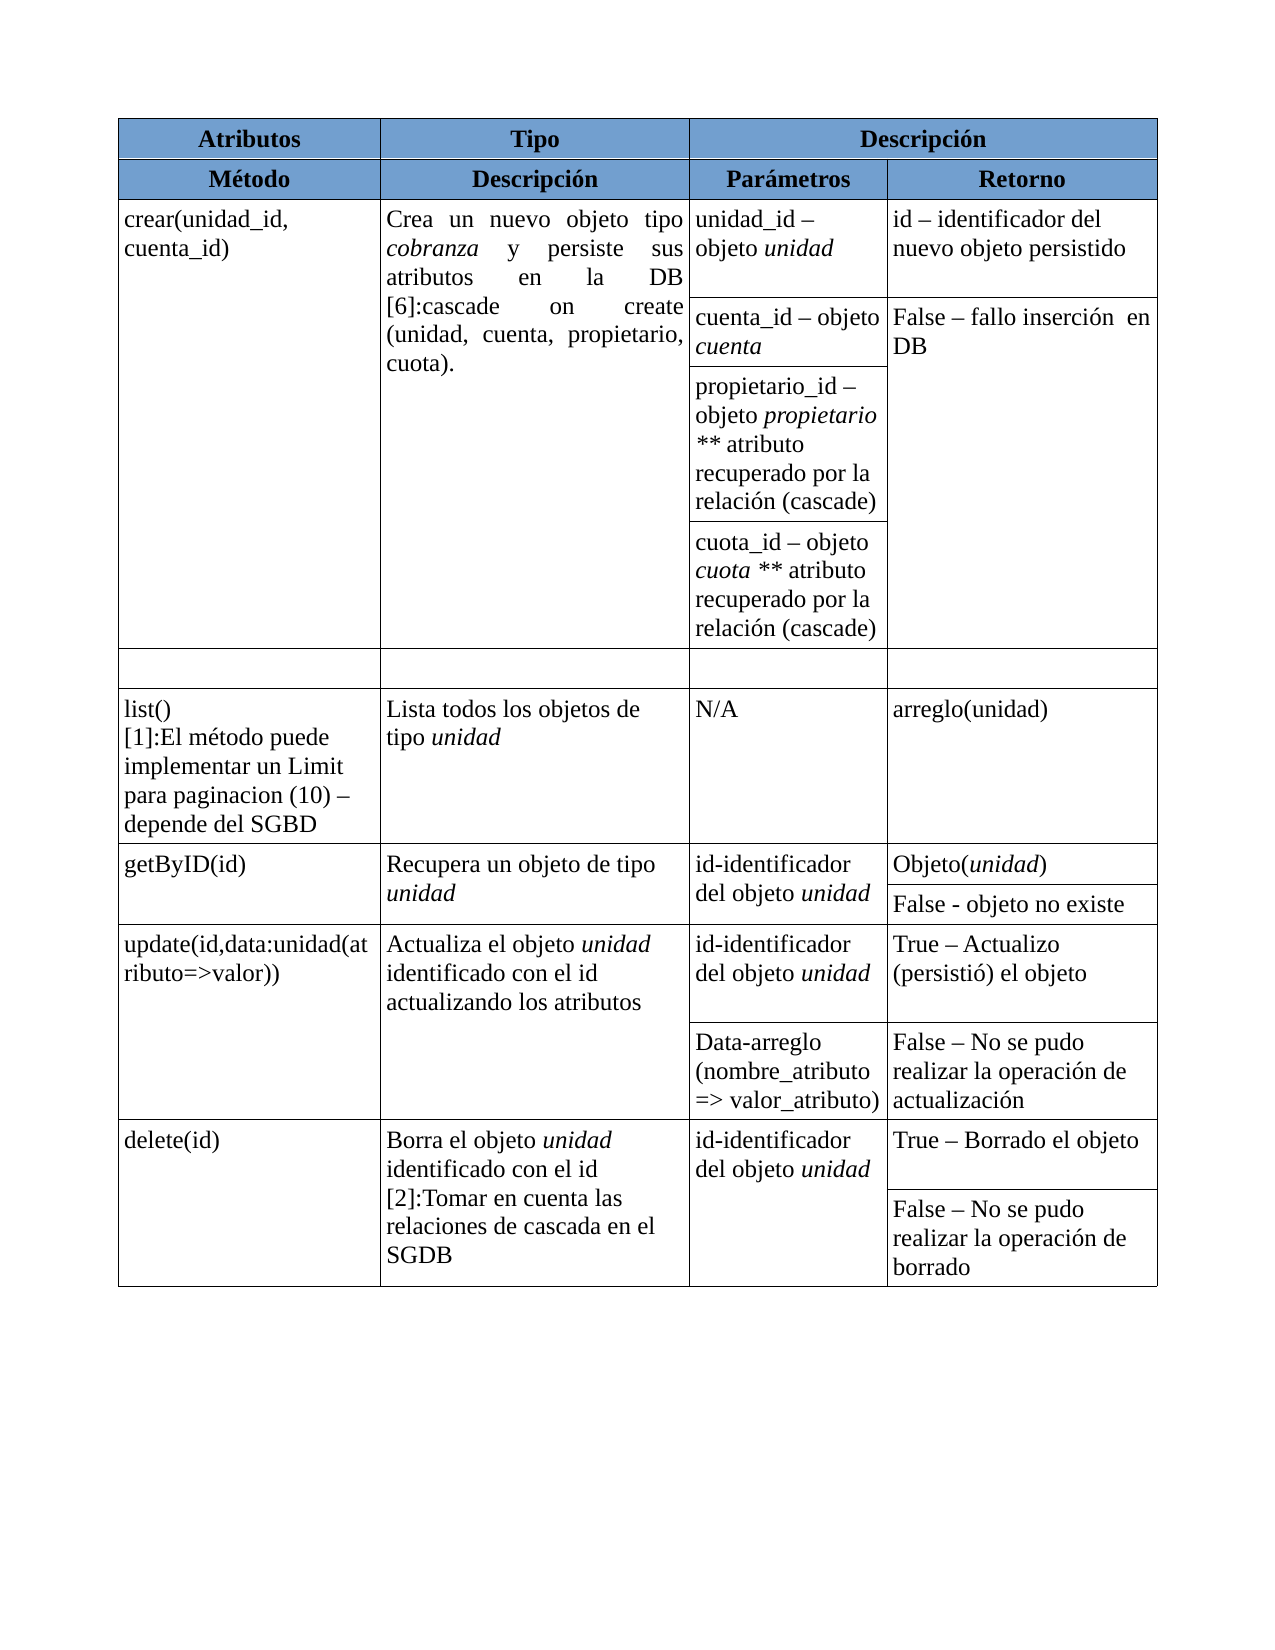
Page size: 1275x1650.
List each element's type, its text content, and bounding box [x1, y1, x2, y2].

table_cell Retorno [888, 160, 1157, 199]
table_cell id – identificador del nuevo objeto persistido [888, 200, 1157, 297]
table_cell delete(id) [119, 1120, 380, 1286]
table_header Tipo [381, 119, 689, 158]
table_cell [690, 649, 887, 688]
table_cell update(id,data:unidad(atributo=>valor)) [119, 925, 380, 1119]
table_cell [381, 649, 689, 688]
table_cell False - objeto no existe [888, 885, 1157, 924]
table_cell True – Actualizo (persistió) el objeto [888, 925, 1157, 1022]
table_cell getByID(id) [119, 844, 380, 924]
table_cell propietario_id – objeto propietario ** atributo recuperado por la relación (cascade) [690, 367, 887, 521]
table_cell Actualiza el objeto unidad identificado con el id actualizando los atributos [381, 925, 689, 1119]
table_cell Método [119, 160, 380, 199]
table_cell cuenta_id – objeto cuenta [690, 298, 887, 366]
table_cell id-identificador del objeto unidad [690, 1120, 887, 1286]
table_cell Data-arreglo (nombre_atributo => valor_atributo) [690, 1023, 887, 1119]
table_cell crear(unidad_id, cuenta_id) [119, 200, 380, 647]
table_cell list() [1]:El método puede implementar un Limit para paginacion (10) – depende del SGBD [119, 689, 380, 843]
table_cell Descripción [381, 160, 689, 199]
table_cell N/A [690, 689, 887, 843]
table_cell unidad_id – objeto unidad [690, 200, 887, 297]
table_cell cuota_id – objeto cuota ** atributo recuperado por la relación (cascade) [690, 522, 887, 647]
table_cell False – No se pudo realizar la operación de borrado [888, 1190, 1157, 1286]
table_cell Recupera un objeto de tipo unidad [381, 844, 689, 924]
table_cell id-identificador del objeto unidad [690, 844, 887, 924]
table_header Atributos [119, 119, 380, 158]
table_cell False – No se pudo realizar la operación de actualización [888, 1023, 1157, 1119]
table_cell [119, 649, 380, 688]
table_cell arreglo(unidad) [888, 689, 1157, 843]
table_header Descripción [690, 119, 1157, 158]
table_cell Lista todos los objetos de tipo unidad [381, 689, 689, 843]
table_cell Borra el objeto unidad identificado con el id [2]:Tomar en cuenta las relaciones de cascada en el SGDB [381, 1120, 689, 1286]
table_cell True – Borrado el objeto [888, 1120, 1157, 1188]
table_cell Objeto(unidad) [888, 844, 1157, 883]
table_cell False – fallo inserción en DB [888, 298, 1157, 647]
table_cell id-identificador del objeto unidad [690, 925, 887, 1022]
table_cell Crea un nuevo objeto tipo cobranza y persiste sus atributos en la DB [6]:cascade on create (unidad, cuenta, propietario, cuota). [381, 200, 689, 647]
table_cell Parámetros [690, 160, 887, 199]
table_cell [888, 649, 1157, 688]
